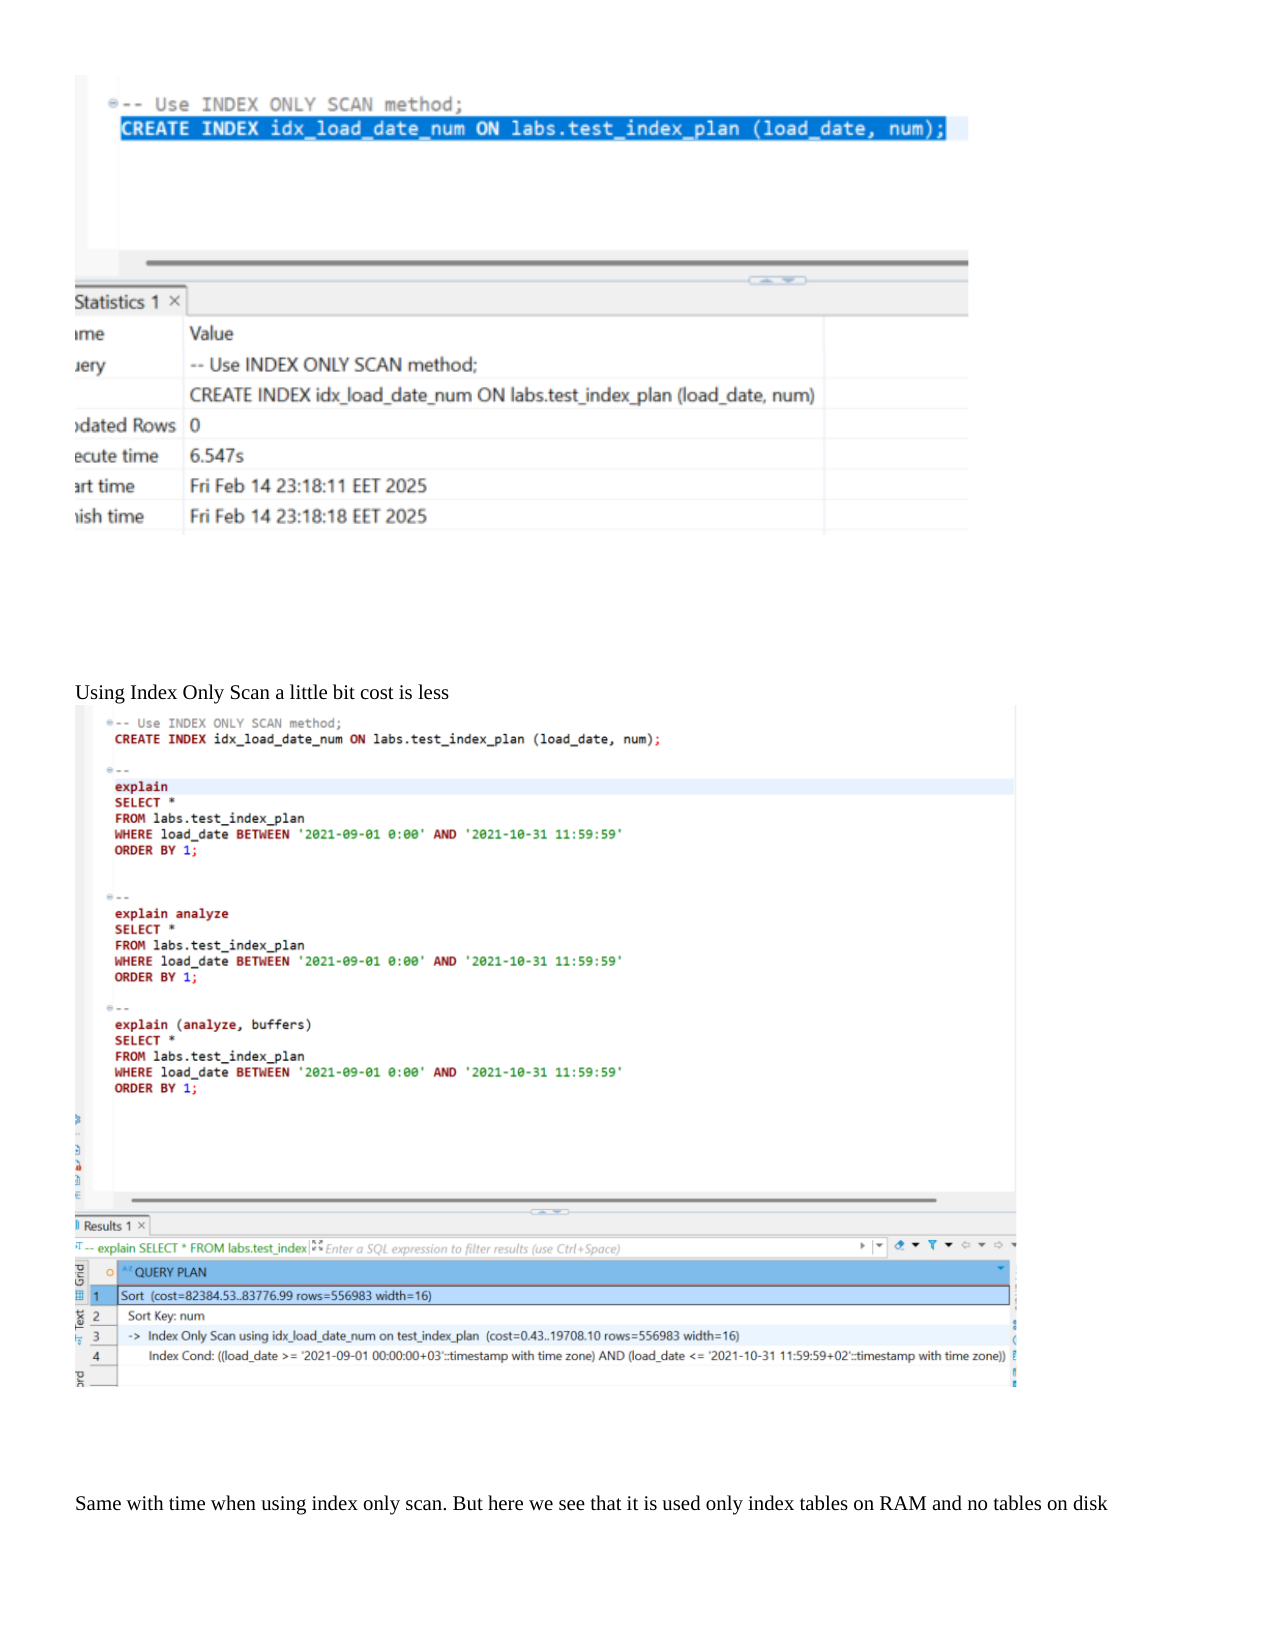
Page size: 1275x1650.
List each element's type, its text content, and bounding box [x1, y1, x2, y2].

text Same with time when using index only scan. But here we see that it is used only index tables on RAM and no tables on disk [75, 1490, 1200, 1514]
text Using Index Only Scan a little bit cost is less [75, 680, 1200, 1387]
